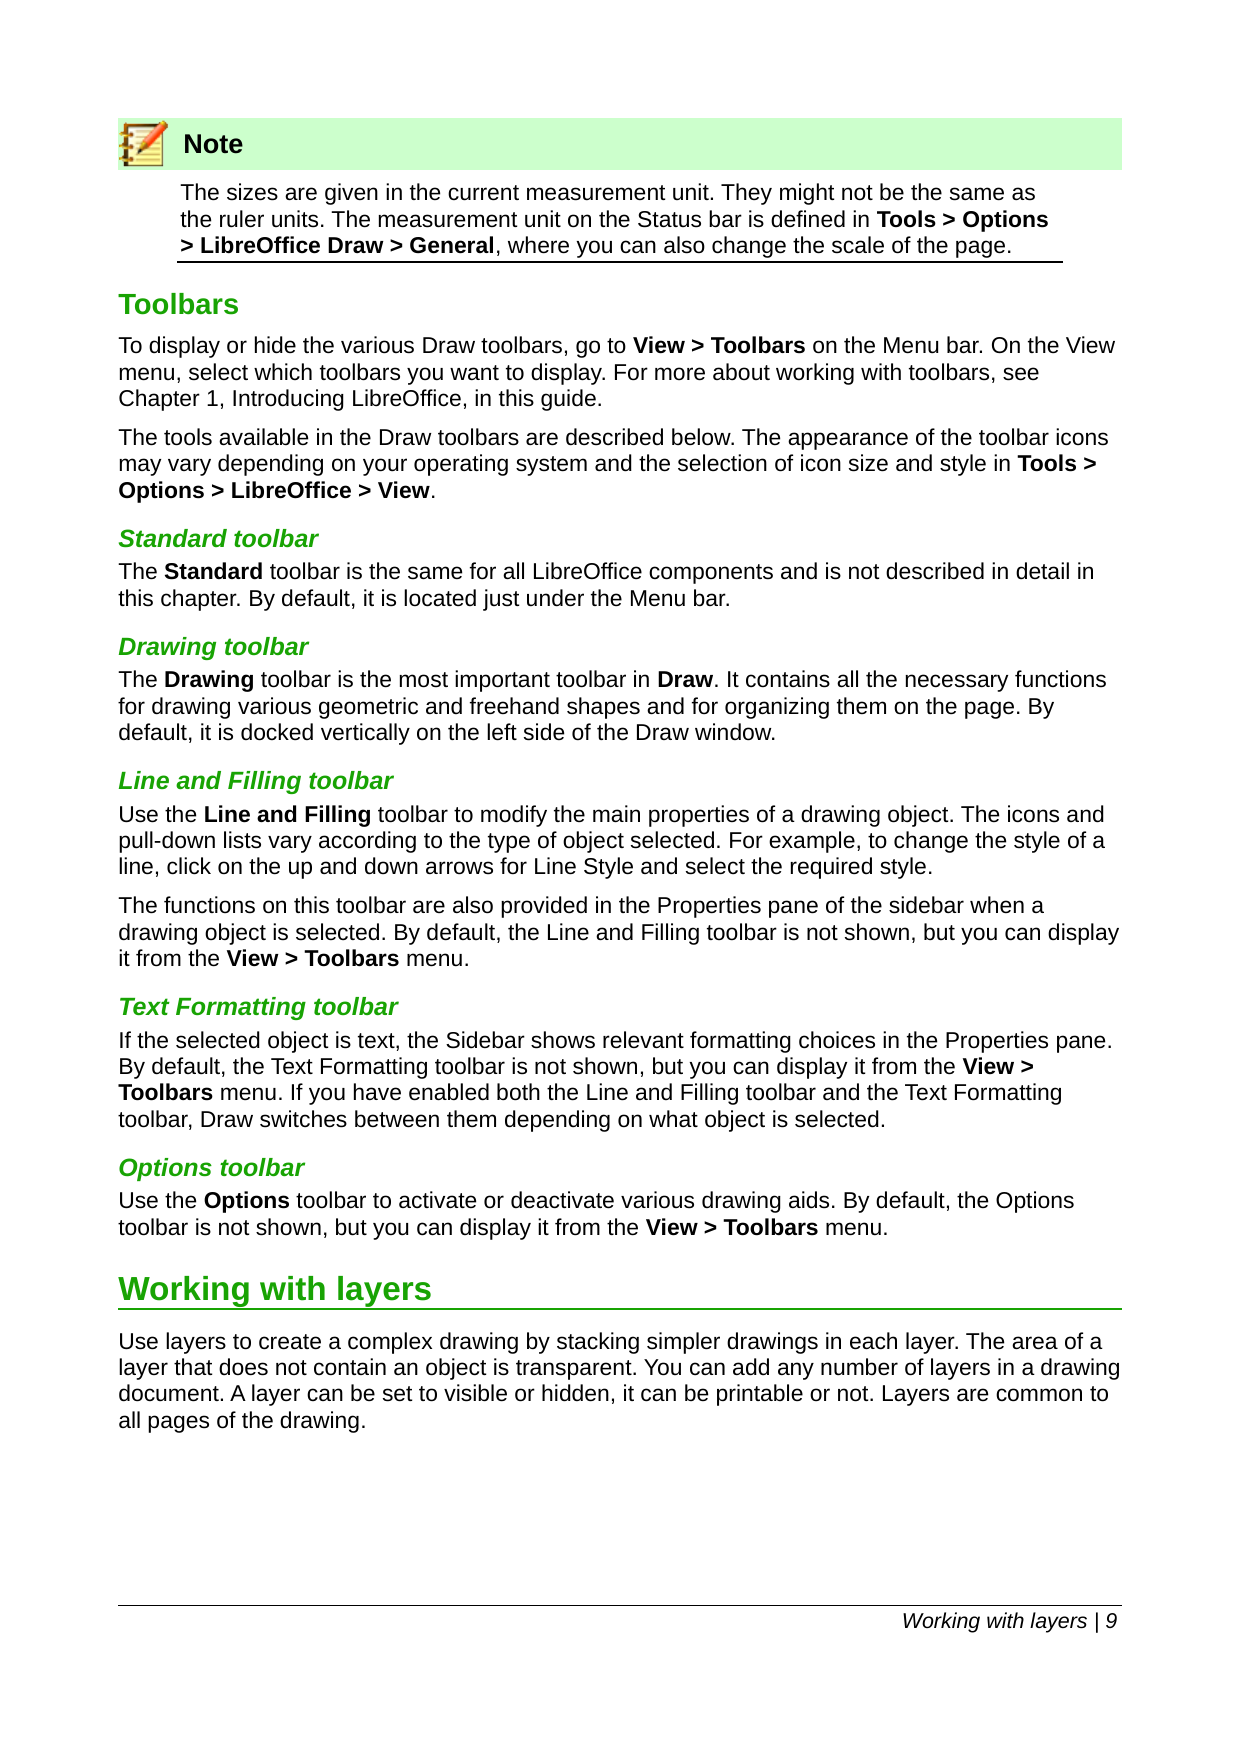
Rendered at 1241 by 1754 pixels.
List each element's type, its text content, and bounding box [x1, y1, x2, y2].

text The sizes are given in the current measurement unit. They might not be the same as the ruler units. The measurement unit on the Status bar is defined in Tools > Options > LibreOffice Draw > General, where you can also change the scale of the page. [177, 176, 1063, 261]
subtitle Standard toolbar [118, 523, 1122, 552]
text Use layers to create a complex drawing by stacking simpler drawings in each layer. The area of a layer that does not contain an object is transparent. You can add any number of layers in a drawing document. A layer can be set to visible or hidden, it can be printable or not. Layers are common to all pages of the drawing. [118, 1328, 1122, 1433]
text The tools available in the Draw toolbars are described below. The appearance of the toolbar icons may vary depending on your operating system and the selection of icon size and style in Tools > Options > LibreOffice > View. [118, 424, 1122, 503]
text Use the Line and Filling toolbar to modify the main properties of a drawing object. The icons and pull-down lists vary according to the type of object selected. For example, to change the style of a line, click on the up and down arrows for Line Style and select the required style. [118, 801, 1122, 880]
text Use the Options toolbar to activate or deactivate various drawing aids. By default, the Options toolbar is not shown, but you can display it from the View > Toolbars menu. [118, 1187, 1122, 1240]
subtitle Toolbars [118, 287, 1122, 321]
subtitle Working with layers [118, 1269, 1122, 1308]
text The Standard toolbar is the same for all LibreOffice components and is not described in detail in this chapter. By default, it is located just under the Menu bar. [118, 558, 1122, 611]
text To display or hide the various Draw toolbars, go to View > Toolbars on the Menu bar. On the View menu, select which toolbars you want to display. For more about working with toolbars, see Chapter 1, Introducing LibreOffice, in this guide. [118, 332, 1122, 411]
text If the selected object is text, the Sidebar shows relevant formatting choices in the Properties pane. By default, the Text Formatting toolbar is not shown, but you can display it from the View > Toolbars menu. If you have enabled both the Line and Filling toolbar and the Text Formatting toolbar, Draw switches between them depending on what object is selected. [118, 1027, 1122, 1132]
text The functions on this toolbar are also provided in the Properties pane of the sidebar when a drawing object is selected. By default, the Line and Filling toolbar is not shown, but you can display it from the View > Toolbars menu. [118, 892, 1122, 971]
subtitle Line and Filling toolbar [118, 766, 1122, 795]
subtitle Drawing toolbar [118, 632, 1122, 660]
subtitle Options toolbar [118, 1153, 1122, 1181]
text The Drawing toolbar is the most important toolbar in Draw. It contains all the necessary functions for drawing various geometric and freehand shapes and for organizing them on the page. By default, it is docked vertically on the left side of the Draw window. [118, 666, 1122, 745]
subtitle Note [118, 118, 1122, 170]
subtitle Text Formatting toolbar [118, 992, 1122, 1021]
picture [119, 119, 170, 170]
